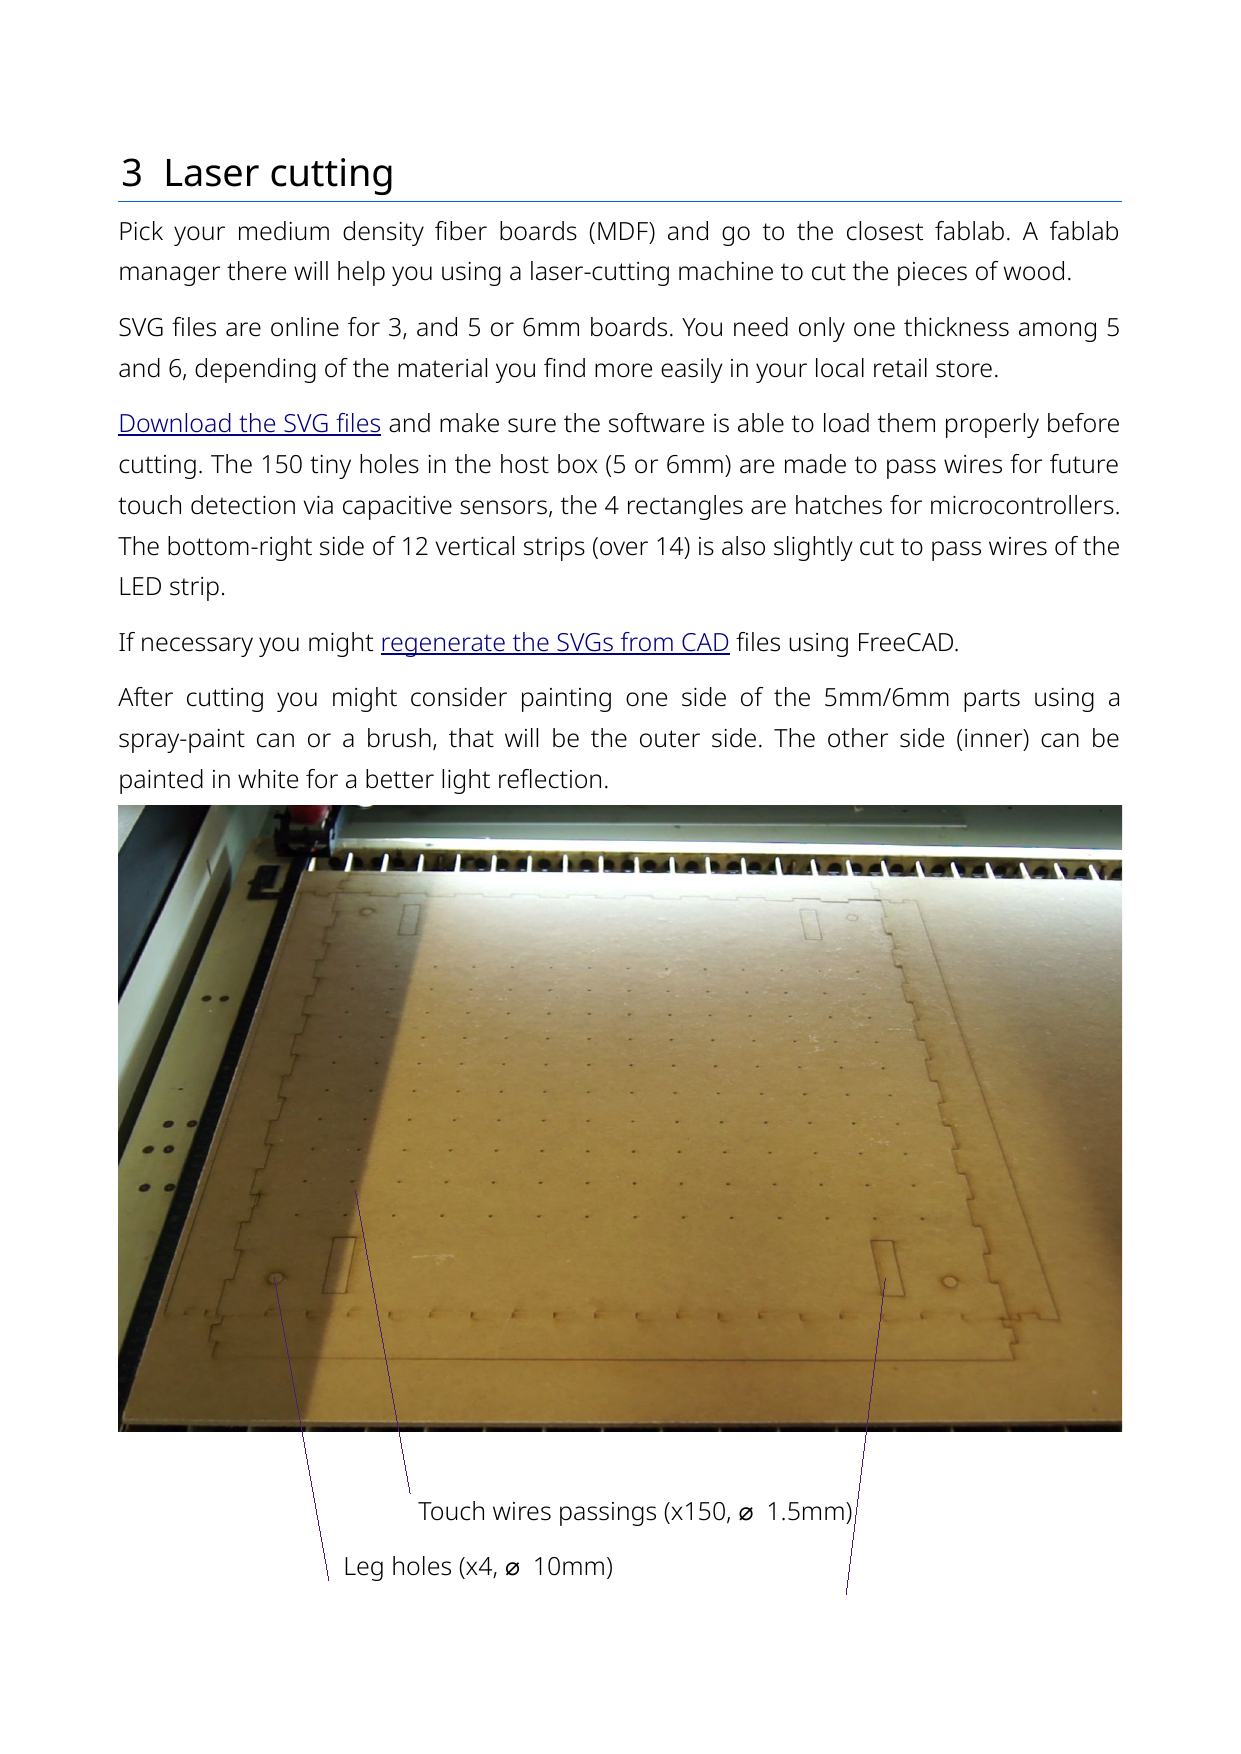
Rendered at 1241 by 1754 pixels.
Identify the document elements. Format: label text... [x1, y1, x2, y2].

text If necessary you might regenerate the SVGs from CAD files using FreeCAD. [118, 624, 1122, 658]
picture [118, 805, 1123, 1432]
text Pick your medium density fiber boards (MDF) and go to the closest fablab. A fablab manager there will help you using a laser-cutting machine to cut the pieces of wood. [118, 213, 1122, 288]
text Leg holes (x4, ⌀ 10mm) [118, 1549, 1122, 1583]
subtitle Laser cutting [118, 143, 1122, 201]
text After cutting you might consider painting one side of the 5mm/6mm parts using a spray-paint can or a brush, that will be the outer side. The other side (inner) can be painted in white for a better light reflection. [118, 680, 1122, 796]
text SVG files are online for 3, and 5 or 6mm boards. You need only one thickness among 5 and 6, depending of the material you find more easily in your local retail store. [118, 309, 1122, 384]
text Download the SVG files and make sure the software is able to load them properly before cutting. The 150 tiny holes in the host box (5 or 6mm) are made to pass wires for future touch detection via capacitive sensors, the 4 rectangles are hatches for microcontrollers. The bottom-right side of 12 vertical strips (over 14) is also slightly cut to pass wires of the LED strip. [118, 406, 1122, 603]
text Touch wires passings (x150, ⌀ 1.5mm) [118, 1493, 1122, 1528]
